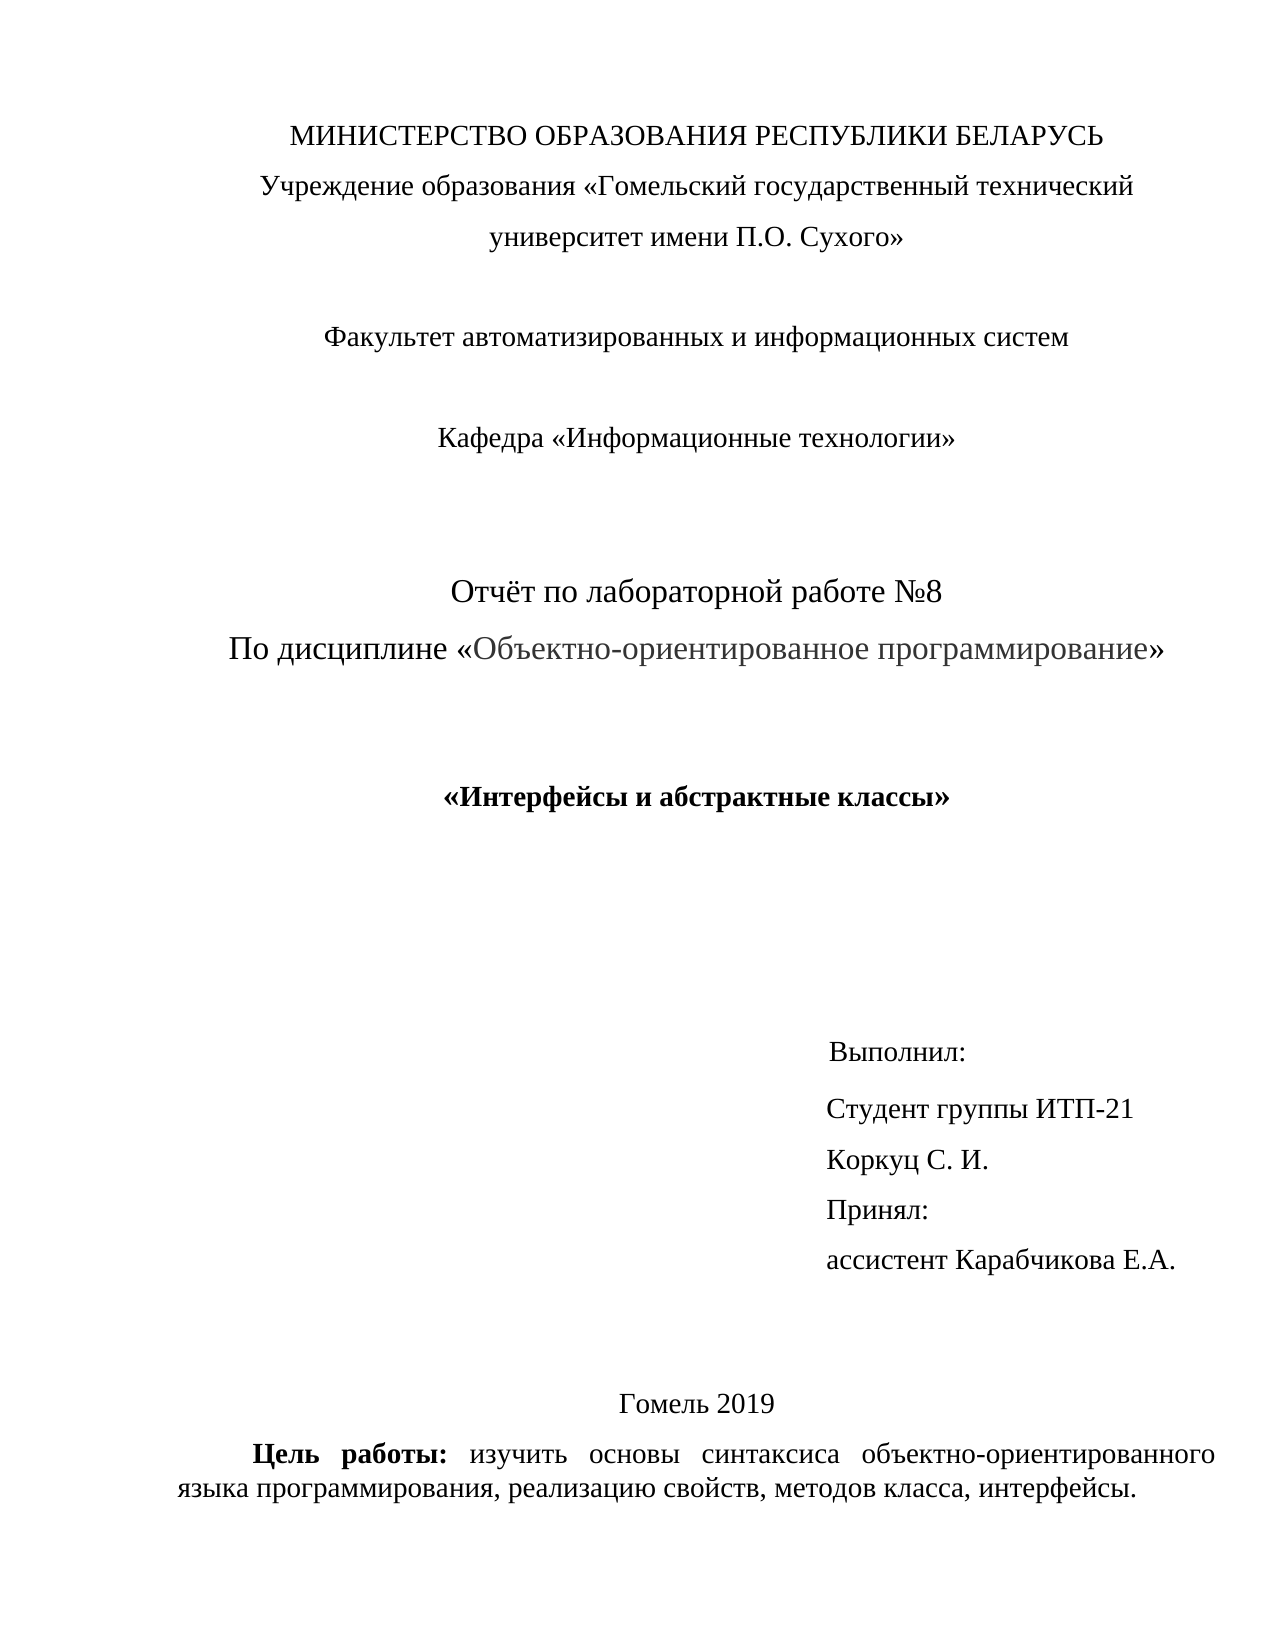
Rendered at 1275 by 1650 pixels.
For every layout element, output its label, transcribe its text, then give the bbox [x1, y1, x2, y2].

text Принял: [177, 1192, 1216, 1226]
text ассистент Карабчикова Е.А. [177, 1242, 1216, 1276]
text Коркуц С. И. [177, 1142, 1216, 1175]
text Кафедра «Информационные технологии» [177, 420, 1216, 453]
text Учреждение образования «Гомельский государственный технический [177, 168, 1216, 202]
text По дисциплине «Объектно-ориентированное программирование» [177, 628, 1216, 667]
text Отчёт по лабораторной работе №8 [177, 571, 1216, 609]
text Факультет автоматизированных и информационных систем [177, 319, 1216, 353]
text Гомель 2019 [177, 1386, 1216, 1420]
text Студент группы ИТП-21 [177, 1092, 1216, 1125]
text «Интерфейсы и абстрактные классы» [177, 775, 1216, 814]
text университет имени П.О. Сухого» [177, 219, 1216, 252]
text Цель работы: изучить основы синтаксиса объектно-ориентированного языка программирования, реализацию свойств, методов класса, интерфейсы. [177, 1437, 1216, 1504]
text Выполнил: [177, 1034, 1216, 1068]
text МИНИСТЕРСТВО ОБРАЗОВАНИЯ РЕСПУБЛИКИ БЕЛАРУСЬ [177, 118, 1216, 152]
